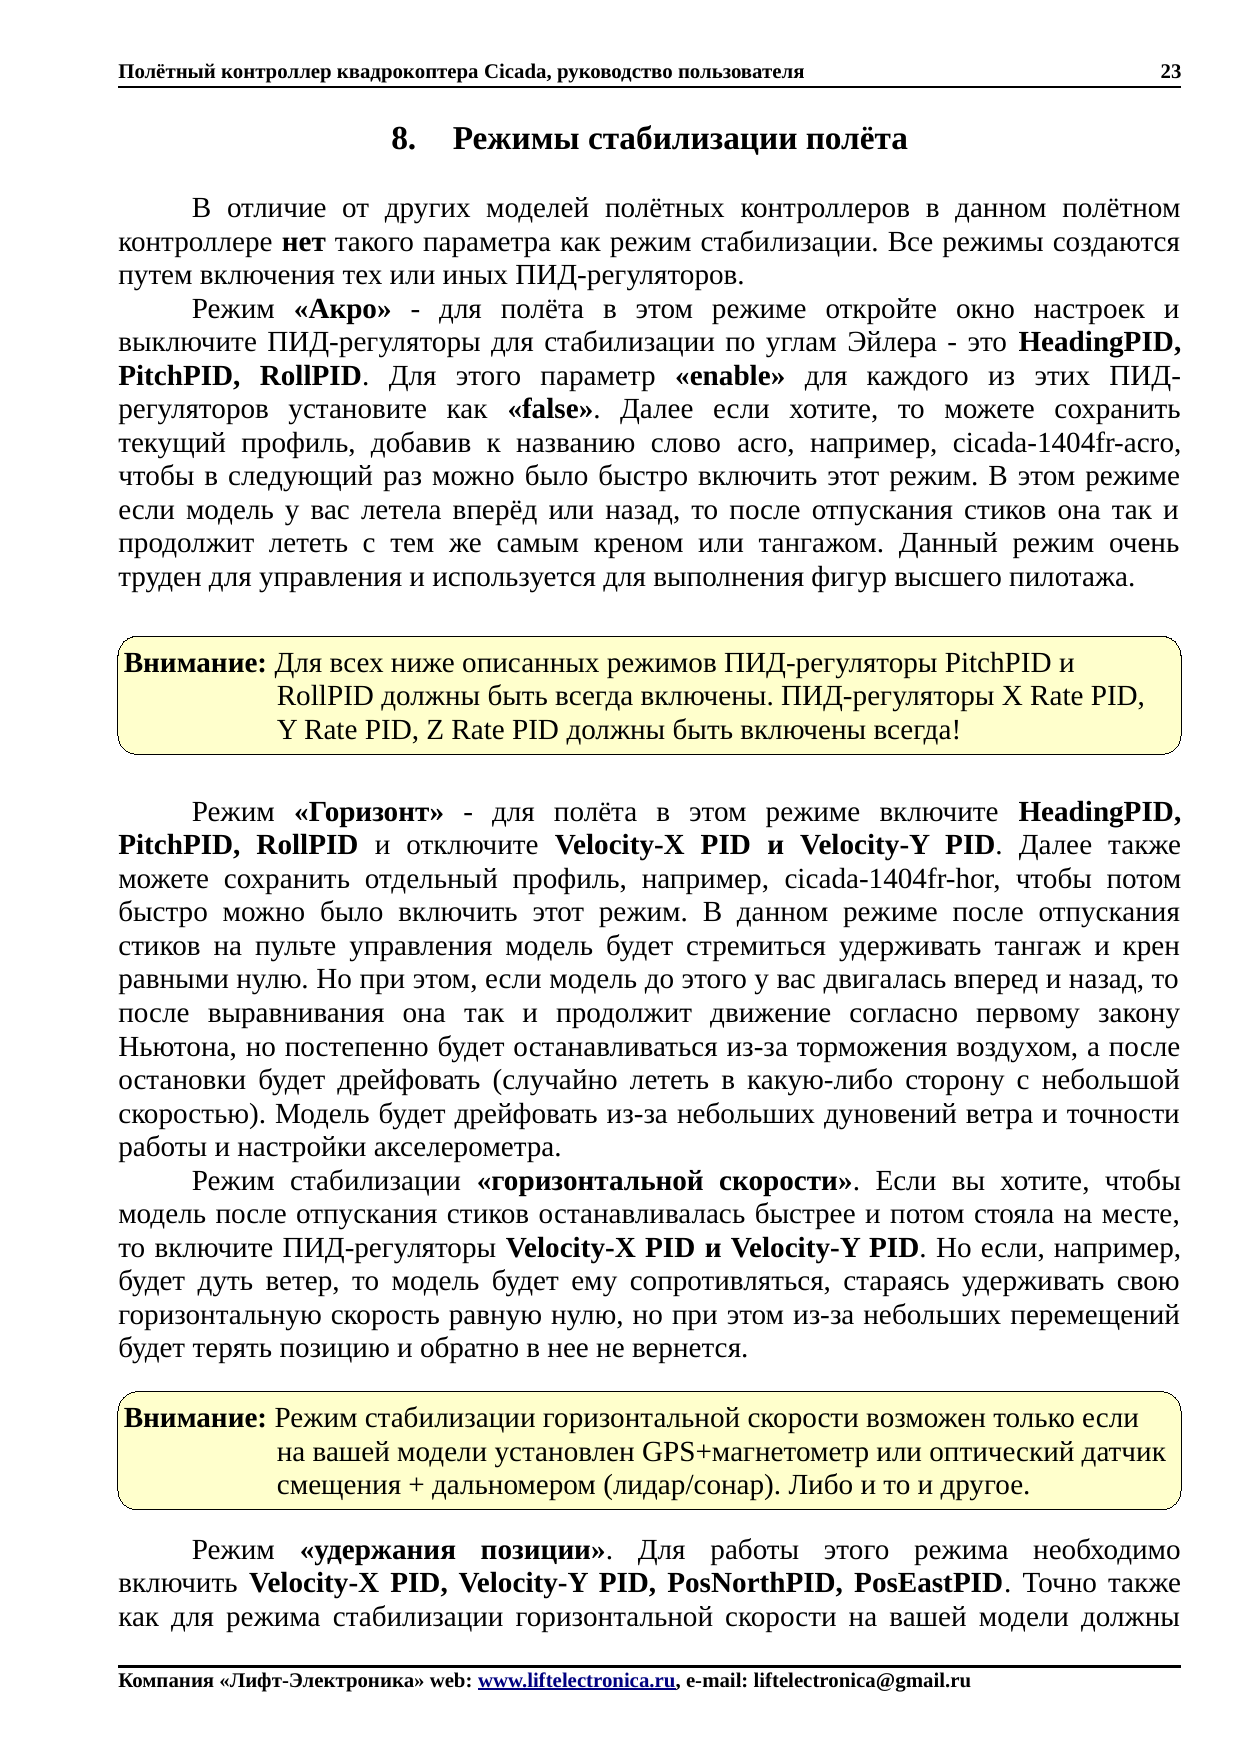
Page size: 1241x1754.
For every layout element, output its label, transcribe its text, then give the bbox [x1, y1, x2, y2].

text Режим «удержания позиции». Для работы этого режима необходимо включить Velocity-X PID, Velocity-Y PID, PosNorthPID, PosEastPID. Точно также как для режима стабилизации горизонтальной скорости на вашей модели должны [118, 1532, 1181, 1632]
text В отличие от других моделей полётных контроллеров в данном полётном контроллере нет такого параметра как режим стабилизации. Все режимы создаются путем включения тех или иных ПИД-регуляторов. [118, 190, 1181, 291]
text Режим «Акро» - для полёта в этом режиме откройте окно настроек и выключите ПИД-регуляторы для стабилизации по углам Эйлера - это HeadingPID, PitchPID, RollPID. Для этого параметр «enable» для каждого из этих ПИД-регуляторов установите как «false». Далее если хотите, то можете сохранить текущий профиль, добавив к названию слово acro, например, cicada-1404fr-acro, чтобы в следующий раз можно было быстро включить этот режим. В этом режиме если модель у вас летела вперёд или назад, то после отпускания стиков она так и продолжит лететь с тем же самым креном или тангажом. Данный режим очень труден для управления и используется для выполнения фигур высшего пилотажа. [118, 291, 1181, 593]
text Режим стабилизации «горизонтальной скорости». Если вы хотите, чтобы модель после отпускания стиков останавливалась быстрее и потом стояла на месте, то включите ПИД-регуляторы Velocity-X PID и Velocity-Y PID. Но если, например, будет дуть ветер, то модель будет ему сопротивляться, стараясь удерживать свою горизонтальную скорость равную нулю, но при этом из-за небольших перемещений будет терять позицию и обратно в нее не вернется. [118, 1163, 1181, 1364]
subtitle Режимы стабилизации полёта [118, 118, 1181, 157]
text Режим «Горизонт» - для полёта в этом режиме включите HeadingPID, PitchPID, RollPID и отключите Velocity-X PID и Velocity-Y PID. Далее также можете сохранить отдельный профиль, например, cicada-1404fr-hor, чтобы потом быстро можно было включить этот режим. В данном режиме после отпускания стиков на пульте управления модель будет стремиться удерживать тангаж и крен равными нулю. Но при этом, если модель до этого у вас двигалась вперед и назад, то после выравнивания она так и продолжит движение согласно первому закону Ньютона, но постепенно будет останавливаться из-за торможения воздухом, а после остановки будет дрейфовать (случайно лететь в какую-либо сторону с небольшой скоростью). Модель будет дрейфовать из-за небольших дуновений ветра и точности работы и настройки акселерометра. [118, 794, 1181, 1163]
